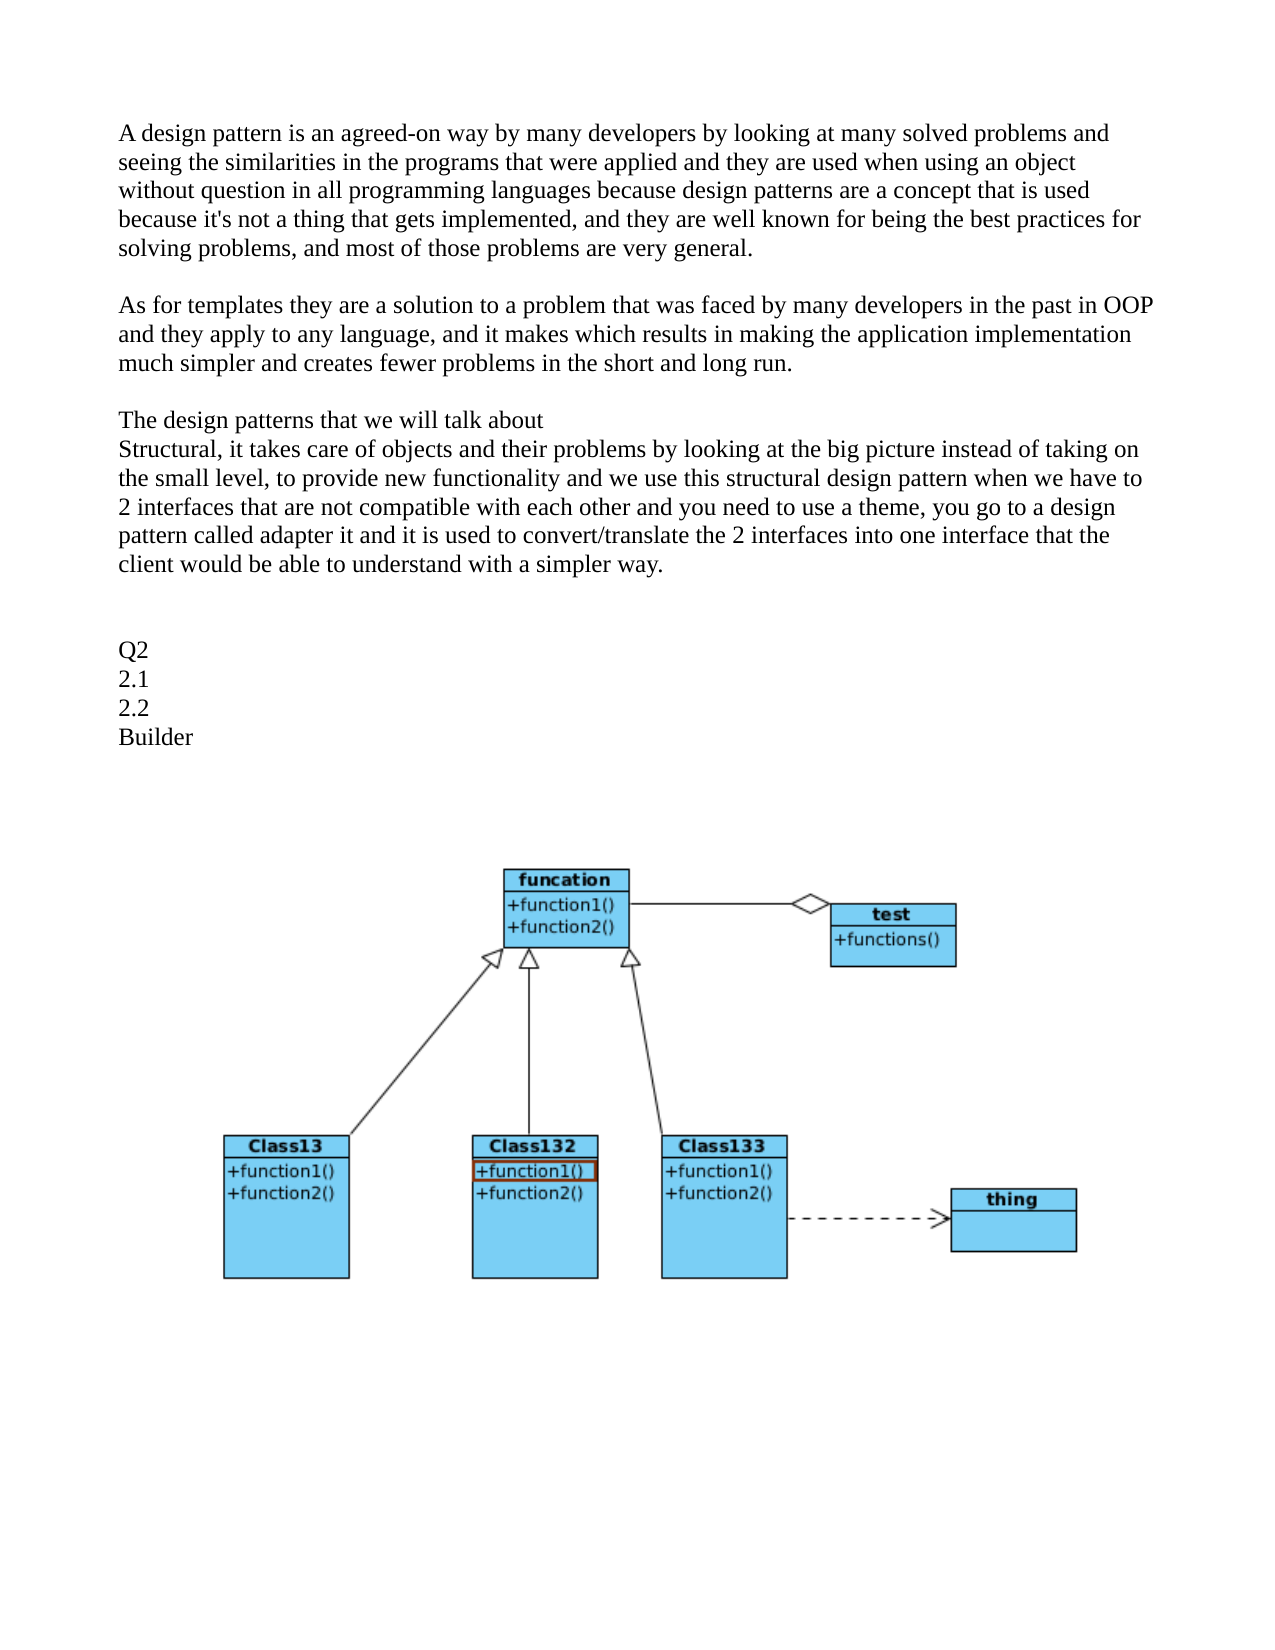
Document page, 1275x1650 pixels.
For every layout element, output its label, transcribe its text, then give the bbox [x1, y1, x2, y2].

text Q2 [118, 636, 1157, 664]
text As for templates they are a solution to a problem that was faced by many developers in the past in OOP and they apply to any language, and it makes which results in making the application implementation much simpler and creates fewer problems in the short and long run. [118, 291, 1157, 377]
text 2.2 [118, 693, 1157, 722]
picture [125, 836, 1150, 1345]
text A design pattern is an agreed-on way by many developers by looking at many solved problems and seeing the similarities in the programs that were applied and they are used when using an object without question in all programming languages because design patterns are a concept that is used because it's not a thing that gets implemented, and they are well known for being the best practices for solving problems, and most of those problems are very general. [118, 118, 1157, 262]
text 2.1 [118, 664, 1157, 693]
text The design patterns that we will talk about [118, 406, 1157, 434]
text Structural, it takes care of objects and their problems by looking at the big picture instead of taking on the small level, to provide new functionality and we use this structural design pattern when we have to 2 interfaces that are not compatible with each other and you need to use a theme, you go to a design pattern called adapter it and it is used to convert/translate the 2 interfaces into one interface that the client would be able to understand with a simpler way. [118, 434, 1157, 578]
text Builder [118, 722, 1157, 751]
